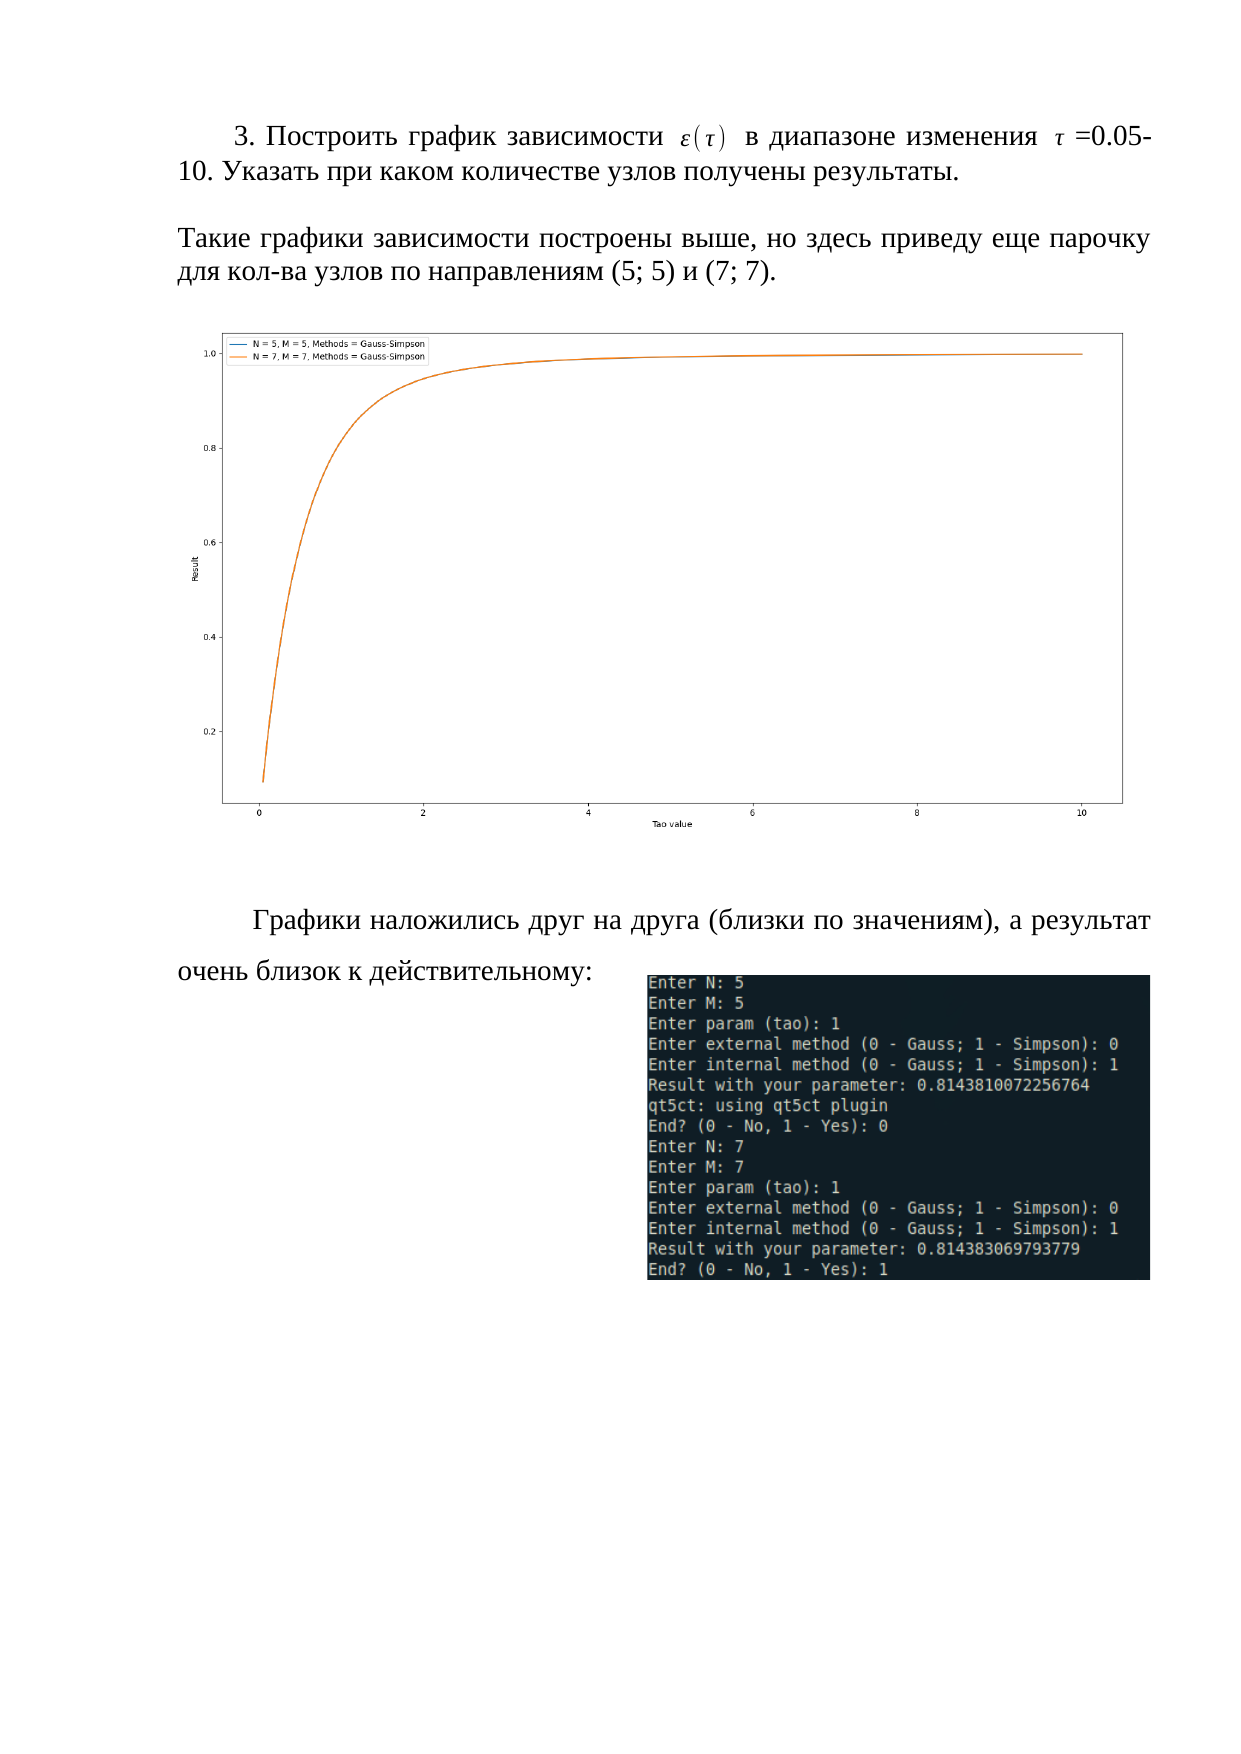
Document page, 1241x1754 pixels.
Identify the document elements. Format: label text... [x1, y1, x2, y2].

text Графики наложились друг на друга (близки по значениям), а результат очень близок к действительному: [177, 902, 1152, 986]
picture [177, 321, 1152, 836]
text 3. Построить график зависимости в диапазоне изменения =0.05-10. Указать при каком количестве узлов получены результаты. [177, 118, 1152, 186]
picture [647, 975, 1151, 1280]
text Такие графики зависимости построены выше, но здесь приведу еще парочку для кол-ва узлов по направлениям (5; 5) и (7; 7). [177, 220, 1152, 287]
